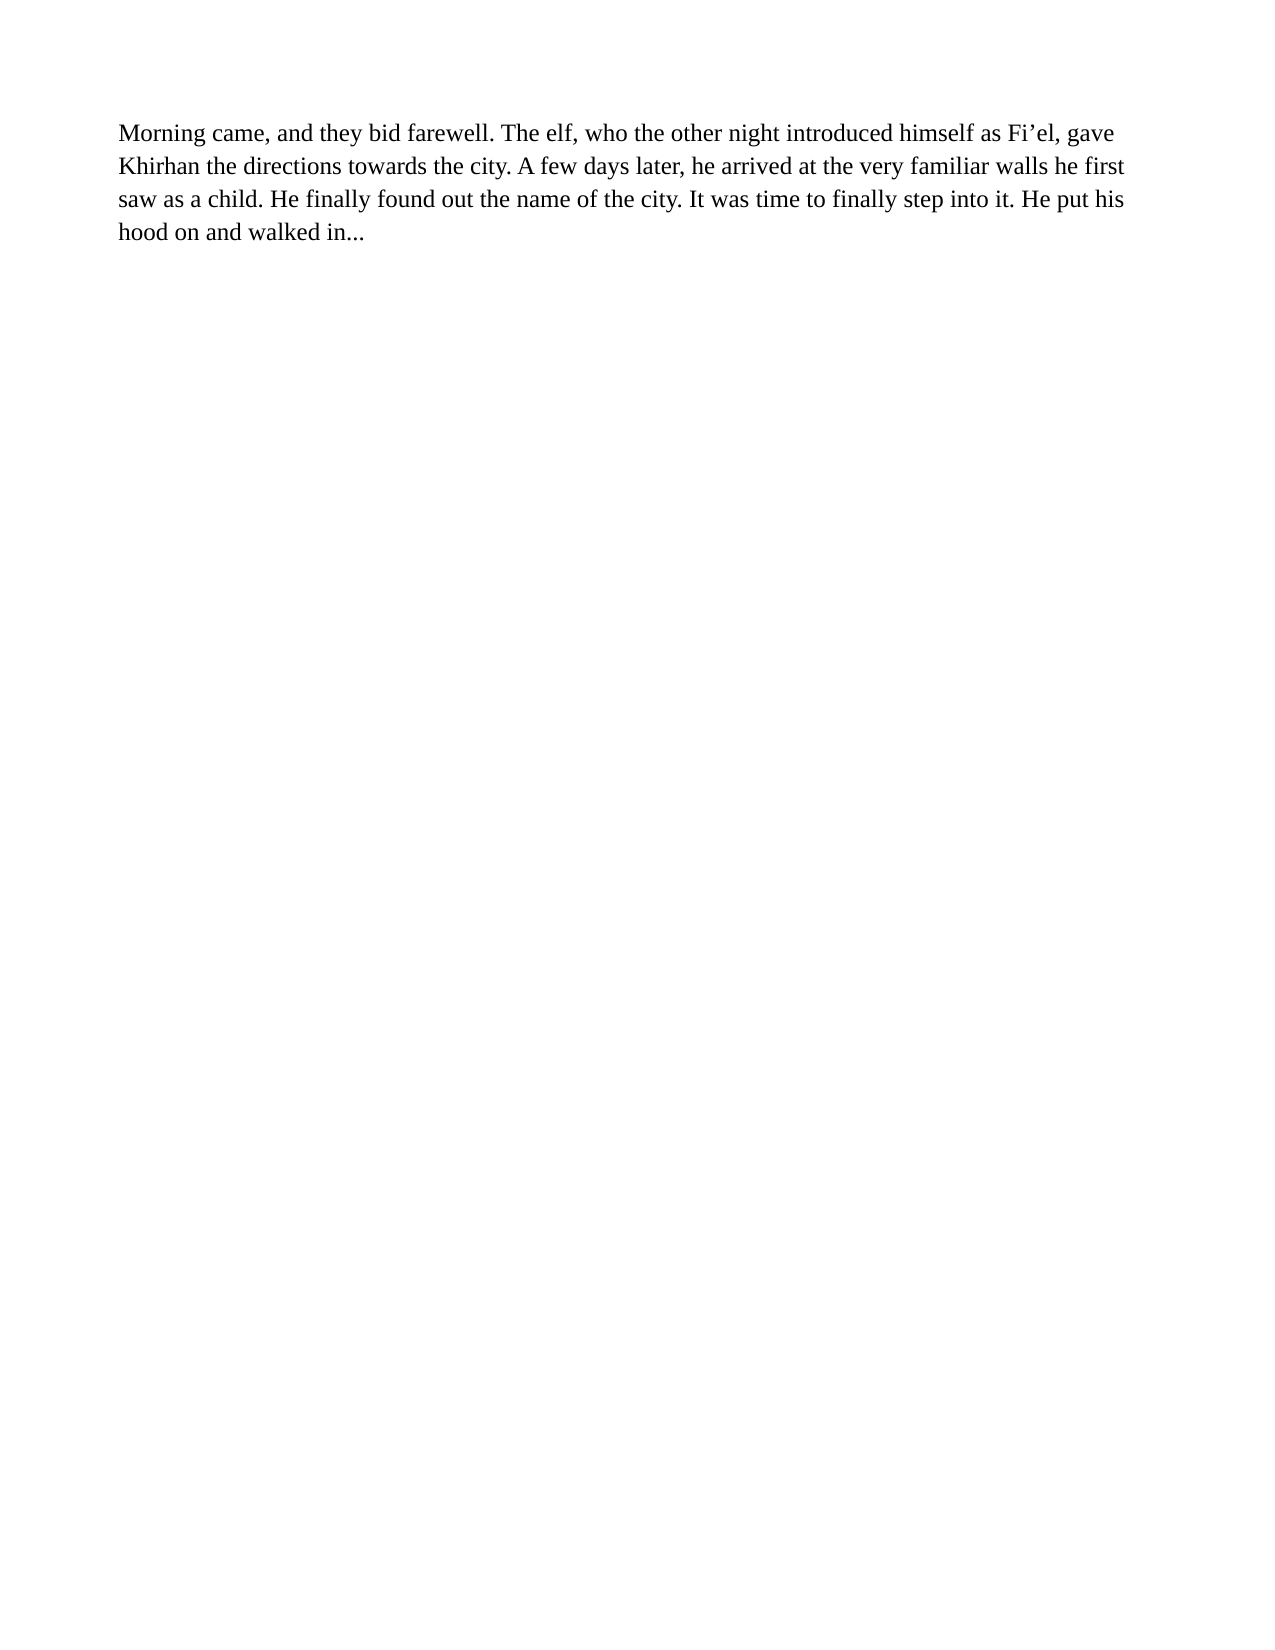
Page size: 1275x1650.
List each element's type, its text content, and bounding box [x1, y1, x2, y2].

text Morning came, and they bid farewell. The elf, who the other night introduced himself as Fi’el, gave Khirhan the directions towards the city. A few days later, he arrived at the very familiar walls he first saw as a child. He finally found out the name of the city. It was time to finally step into it. He put his hood on and walked in... [118, 118, 1157, 246]
